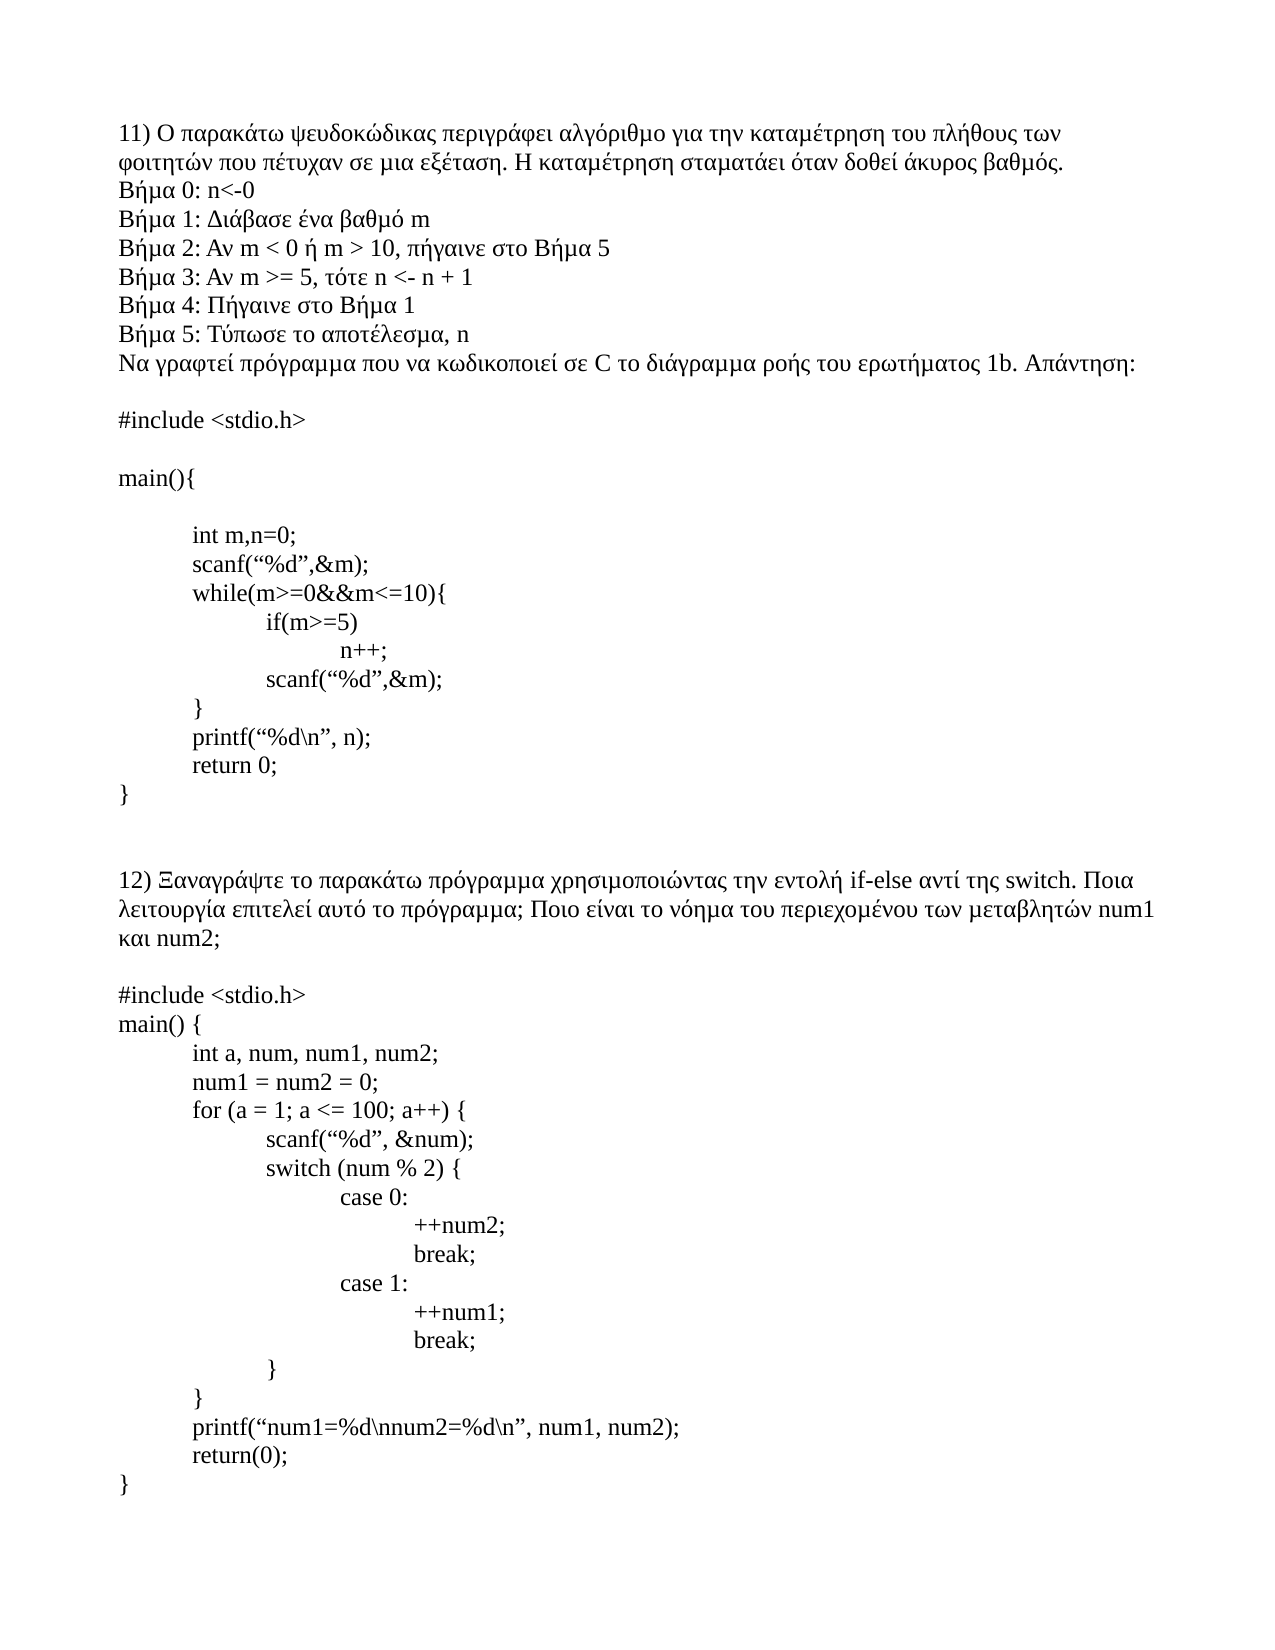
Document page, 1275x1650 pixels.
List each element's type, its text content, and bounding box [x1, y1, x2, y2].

text ++num1; [118, 1297, 1157, 1326]
text Να γραφτεί πρόγραµµα που να κωδικοποιεί σε C το διάγραµµα ροής του ερωτήµατος 1b. Απάντηση: [118, 348, 1157, 377]
text main() { [118, 1009, 1157, 1038]
text case 1: [118, 1268, 1157, 1297]
text printf(“%d\n”, n); [118, 722, 1157, 751]
text break; [118, 1326, 1157, 1354]
text case 0: [118, 1182, 1157, 1211]
text switch (num % 2) { [118, 1153, 1157, 1182]
text break; [118, 1239, 1157, 1268]
text for (a = 1; a <= 100; a++) { [118, 1096, 1157, 1124]
text Βήµα 5: Τύπωσε το αποτέλεσµα, n [118, 319, 1157, 348]
text scanf(“%d”,&m); [118, 664, 1157, 693]
text return 0; [118, 751, 1157, 779]
text } [118, 1354, 1157, 1383]
text if(m>=5) [118, 607, 1157, 636]
text num1 = num2 = 0; [118, 1067, 1157, 1096]
text #include <stdio.h> [118, 981, 1157, 1009]
text } [118, 693, 1157, 722]
text Βήµα 0: n<-0 [118, 176, 1157, 204]
text Βήµα 4: Πήγαινε στο Βήµα 1 [118, 291, 1157, 319]
text Βήµα 3: Αν m >= 5, τότε n <- n + 1 [118, 262, 1157, 291]
text while(m>=0&&m<=10){ [118, 578, 1157, 607]
text n++; [118, 636, 1157, 664]
text } [118, 1469, 1157, 1498]
text 11) Ο παρακάτω ψευδοκώδικας περιγράφει αλγόριθµο για την καταµέτρηση του πλήθους των φοιτητών που πέτυχαν σε µια εξέταση. Η καταµέτρηση σταµατάει όταν δοθεί άκυρος βαθµός. [118, 118, 1157, 176]
text Βήµα 2: Αν m < 0 ή m > 10, πήγαινε στο Βήµα 5 [118, 233, 1157, 262]
text scanf(“%d”, &num); [118, 1124, 1157, 1153]
text int a, num, num1, num2; [118, 1038, 1157, 1067]
text main(){ [118, 463, 1157, 492]
text int m,n=0; [118, 521, 1157, 549]
text Βήµα 1: ∆ιάβασε ένα βαθµό m [118, 204, 1157, 233]
text return(0); [118, 1441, 1157, 1469]
text printf(“num1=%d\nnum2=%d\n”, num1, num2); [118, 1412, 1157, 1441]
text #include <stdio.h> [118, 406, 1157, 434]
text 12) Ξαναγράψτε το παρακάτω πρόγραµµα χρησιµοποιώντας την εντολή if-else αντί της switch. Ποια λειτουργία επιτελεί αυτό το πρόγραµµα; Ποιο είναι το νόηµα του περιεχοµένου των µεταβλητών num1 και num2; [118, 866, 1157, 952]
text ++num2; [118, 1211, 1157, 1239]
text scanf(“%d”,&m); [118, 549, 1157, 578]
text } [118, 779, 1157, 808]
text } [118, 1383, 1157, 1412]
